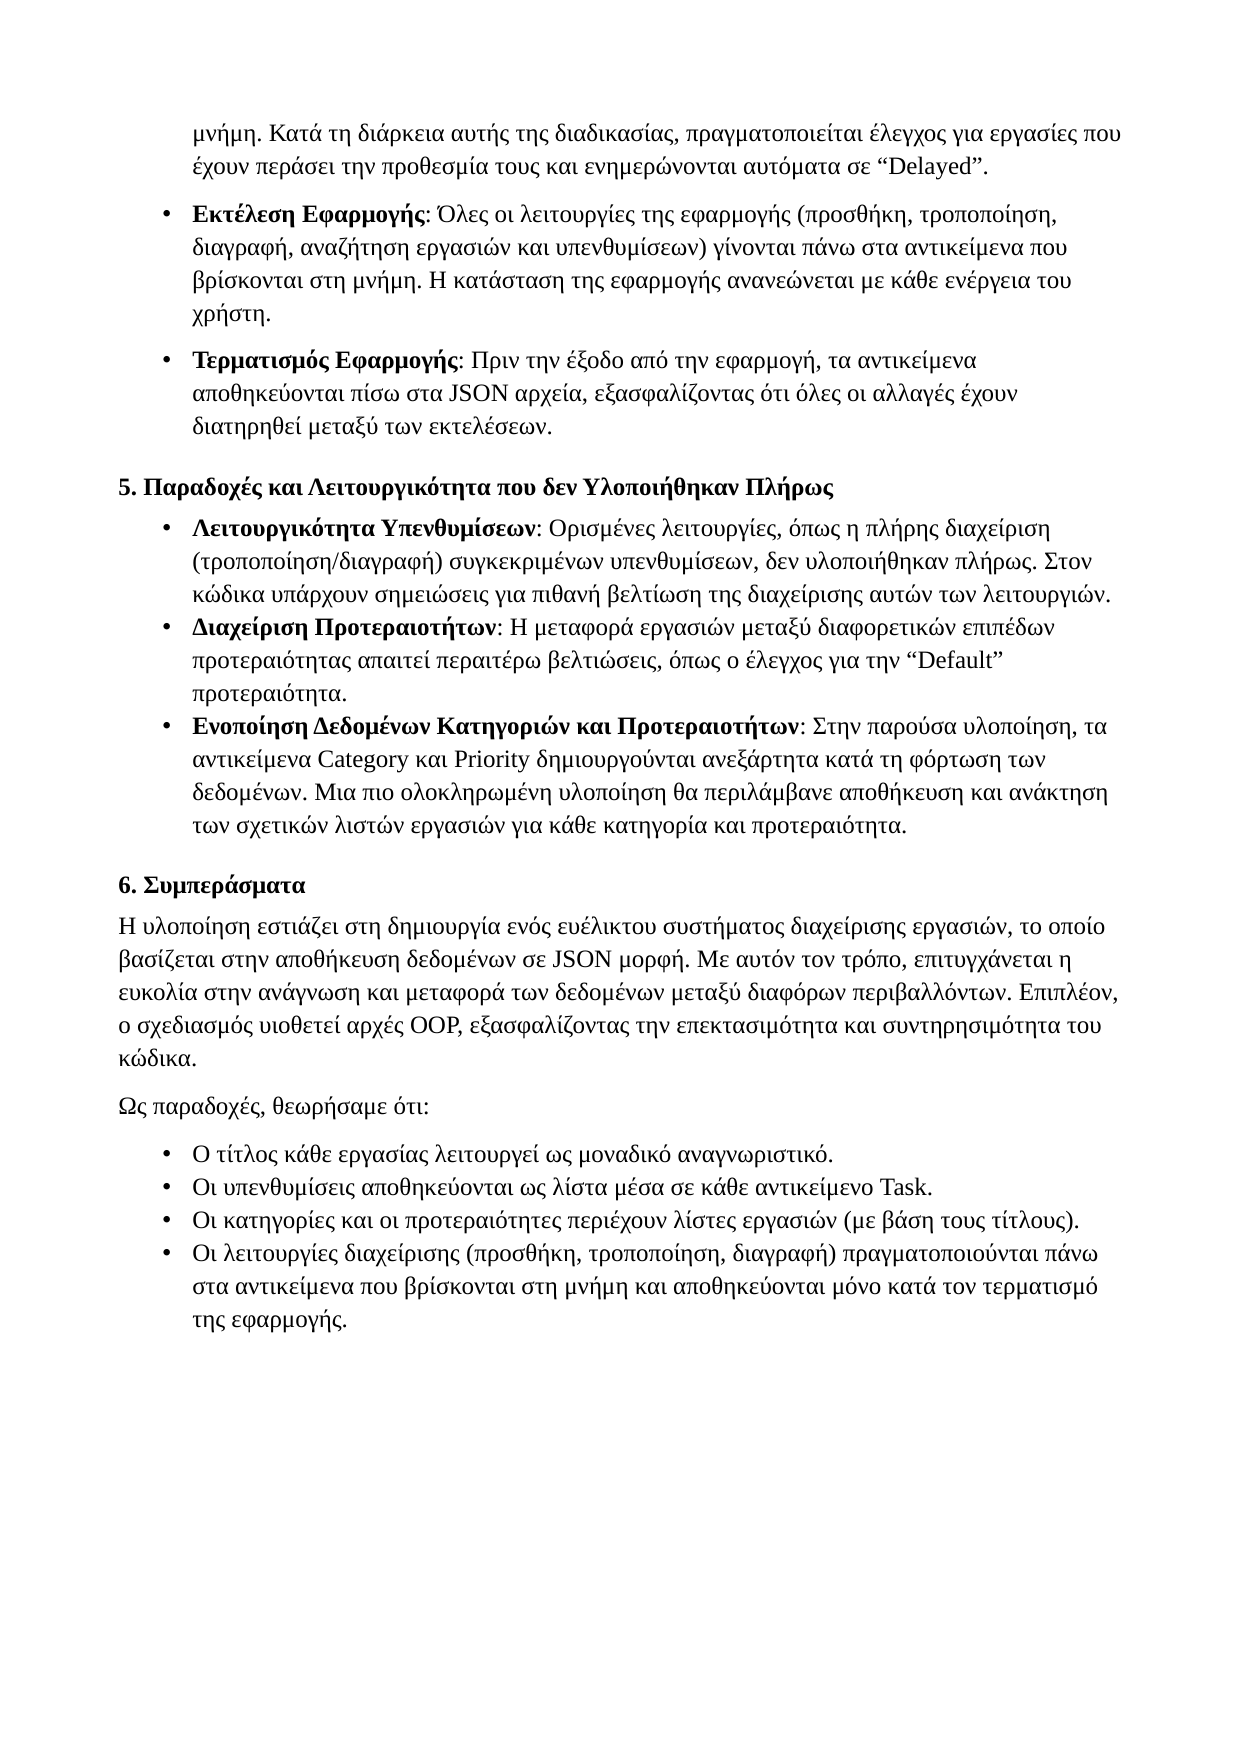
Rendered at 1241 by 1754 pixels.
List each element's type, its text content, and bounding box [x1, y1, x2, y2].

text Ως παραδοχές, θεωρήσαμε ότι: [118, 1091, 1122, 1120]
list Τερματισμός Εφαρμογής: Πριν την έξοδο από την εφαρμογή, τα αντικείμενα αποθηκεύονται πίσω στα JSON αρχεία, εξασφαλίζοντας ότι όλες οι αλλαγές έχουν διατηρηθεί μεταξύ των εκτελέσεων. [162, 345, 1122, 440]
list Ο τίτλος κάθε εργασίας λειτουργεί ως μοναδικό αναγνωριστικό. [162, 1139, 1122, 1167]
list μνήμη. Κατά τη διάρκεια αυτής της διαδικασίας, πραγματοποιείται έλεγχος για εργασίες που έχουν περάσει την προθεσμία τους και ενημερώνονται αυτόματα σε “Delayed”. [162, 118, 1122, 180]
list Ενοποίηση Δεδομένων Κατηγοριών και Προτεραιοτήτων: Στην παρούσα υλοποίηση, τα αντικείμενα Category και Priority δημιουργούνται ανεξάρτητα κατά τη φόρτωση των δεδομένων. Μια πιο ολοκληρωμένη υλοποίηση θα περιλάμβανε αποθήκευση και ανάκτηση των σχετικών λιστών εργασιών για κάθε κατηγορία και προτεραιότητα. [162, 711, 1122, 839]
text Η υλοποίηση εστιάζει στη δημιουργία ενός ευέλικτου συστήματος διαχείρισης εργασιών, το οποίο βασίζεται στην αποθήκευση δεδομένων σε JSON μορφή. Με αυτόν τον τρόπο, επιτυγχάνεται η ευκολία στην ανάγνωση και μεταφορά των δεδομένων μεταξύ διαφόρων περιβαλλόντων. Επιπλέον, ο σχεδιασμός υιοθετεί αρχές OOP, εξασφαλίζοντας την επεκτασιμότητα και συντηρησιμότητα του κώδικα. [118, 911, 1122, 1072]
list Λειτουργικότητα Υπενθυμίσεων: Ορισμένες λειτουργίες, όπως η πλήρης διαχείριση (τροποποίηση/διαγραφή) συγκεκριμένων υπενθυμίσεων, δεν υλοποιήθηκαν πλήρως. Στον κώδικα υπάρχουν σημειώσεις για πιθανή βελτίωση της διαχείρισης αυτών των λειτουργιών. [162, 513, 1122, 608]
list Εκτέλεση Εφαρμογής: Όλες οι λειτουργίες της εφαρμογής (προσθήκη, τροποποίηση, διαγραφή, αναζήτηση εργασιών και υπενθυμίσεων) γίνονται πάνω στα αντικείμενα που βρίσκονται στη μνήμη. Η κατάσταση της εφαρμογής ανανεώνεται με κάθε ενέργεια του χρήστη. [162, 199, 1122, 327]
subtitle 5. Παραδοχές και Λειτουργικότητα που δεν Υλοποιήθηκαν Πλήρως [118, 472, 1122, 500]
list Οι κατηγορίες και οι προτεραιότητες περιέχουν λίστες εργασιών (με βάση τους τίτλους). [162, 1205, 1122, 1233]
list Οι υπενθυμίσεις αποθηκεύονται ως λίστα μέσα σε κάθε αντικείμενο Task. [162, 1172, 1122, 1200]
subtitle 6. Συμπεράσματα [118, 870, 1122, 899]
list Διαχείριση Προτεραιοτήτων: Η μεταφορά εργασιών μεταξύ διαφορετικών επιπέδων προτεραιότητας απαιτεί περαιτέρω βελτιώσεις, όπως ο έλεγχος για την “Default” προτεραιότητα. [162, 612, 1122, 707]
list Οι λειτουργίες διαχείρισης (προσθήκη, τροποποίηση, διαγραφή) πραγματοποιούνται πάνω στα αντικείμενα που βρίσκονται στη μνήμη και αποθηκεύονται μόνο κατά τον τερματισμό της εφαρμογής. [162, 1238, 1122, 1332]
